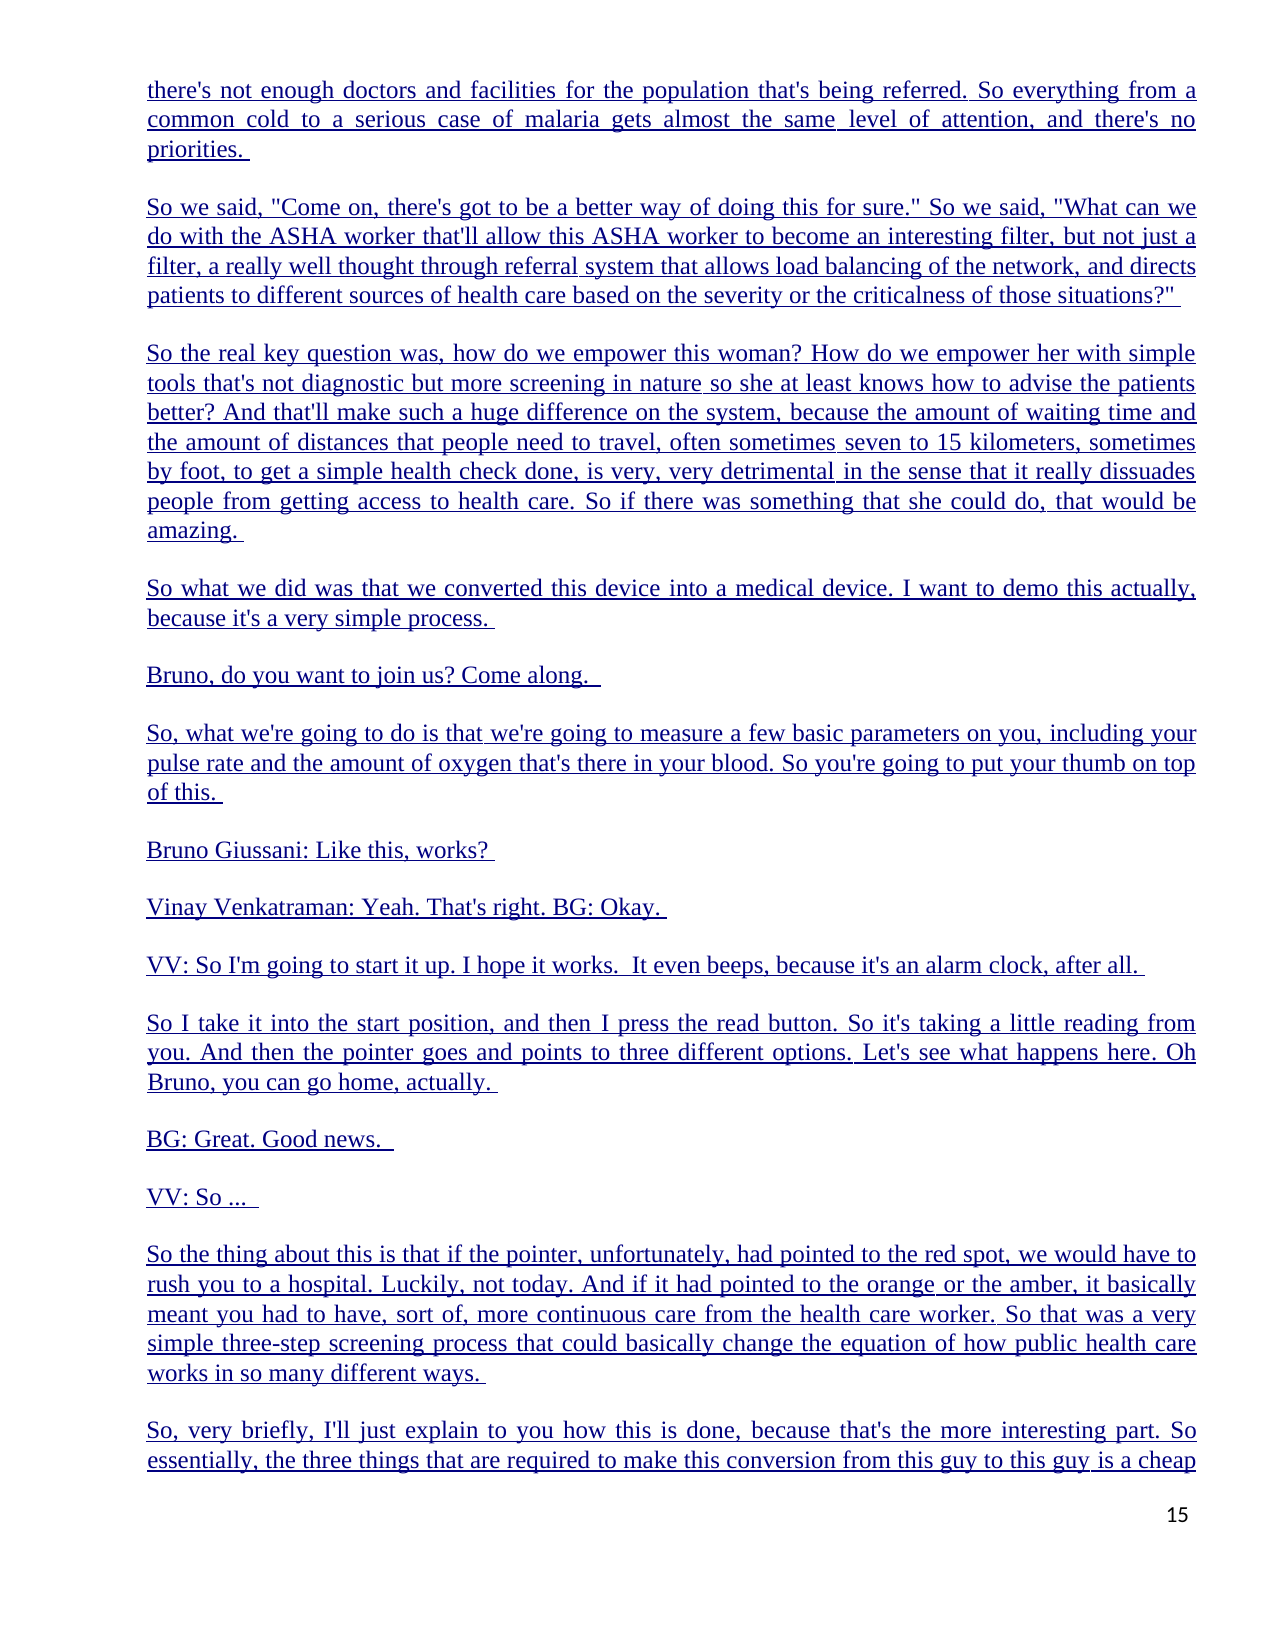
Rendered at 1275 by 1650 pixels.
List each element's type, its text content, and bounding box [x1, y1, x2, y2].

text VV: So I'm going to start it up. I hope it works. It even beeps, because it's an alarm clock, after all. [146, 950, 1197, 979]
text Bruno Giussani: Like this, works? [146, 835, 1197, 863]
text So I take it into the start position, and then I press the read button. So it's taking a little reading from you. And then the pointer goes and points to three different options. Let's see what happens here. Oh Bruno, you can go home, actually. [146, 1008, 1197, 1096]
text VV: So ... [146, 1182, 1197, 1211]
text essentially, the three things that are required to make this conversion from this guy to this guy is a cheap [146, 1442, 1197, 1474]
text So the real key question was, how do we empower this woman? How do we empower her with simple tools that's not diagnostic but more screening in nature so she at least knows how to advise the patients better? And that'll make such a huge difference on the system, because the amount of waiting time and the amount of distances that people need to travel, often sometimes seven to 15 kilometers, sometimes by foot, to get a simple health check done, is very, very detrimental in the sense that it really dissuades people from getting access to health care. So if there was something that she could do, that would be amazing. [146, 338, 1197, 544]
text So the thing about this is that if the pointer, unfortunately, had pointed to the red spot, we would have to rush you to a hospital. Luckily, not today. And if it had pointed to the orange or the amber, it basically meant you had to have, sort of, more continuous care from the health care worker. So that was a very simple three-step screening process that could basically change the equation of how public health care works in so many different ways. [146, 1239, 1197, 1387]
text So what we did was that we converted this device into a medical device. I want to demo this actually, because it's a very simple process. [146, 573, 1197, 632]
text Vinay Venkatraman: Yeah. That's right. BG: Okay. [146, 892, 1197, 921]
text So, very briefly, I'll just explain to you how this is done, because that's the more interesting part. So [146, 1416, 1197, 1441]
text So, what we're going to do is that we're going to measure a few basic parameters on you, including your pulse rate and the amount of oxygen that's there in your blood. So you're going to put your thumb on top of this. [146, 718, 1197, 806]
text there's not enough doctors and facilities for the population that's being referred. So everything from a common cold to a serious case of malaria gets almost the same level of attention, and there's no priorities. [146, 75, 1197, 163]
text Bruno, do you want to join us? Come along. [146, 660, 1197, 689]
text BG: Great. Good news. [146, 1124, 1197, 1153]
text do with the ASHA worker that'll allow this ASHA worker to become an interesting filter, but not just a filter, a really well thought through referral system that allows load balancing of the network, and directs patients to different sources of health care based on the severity or the criticalness of those situations?" [146, 218, 1197, 309]
text So we said, "Come on, there's got to be a better way of doing this for sure." So we said, "What can we [146, 192, 1197, 217]
